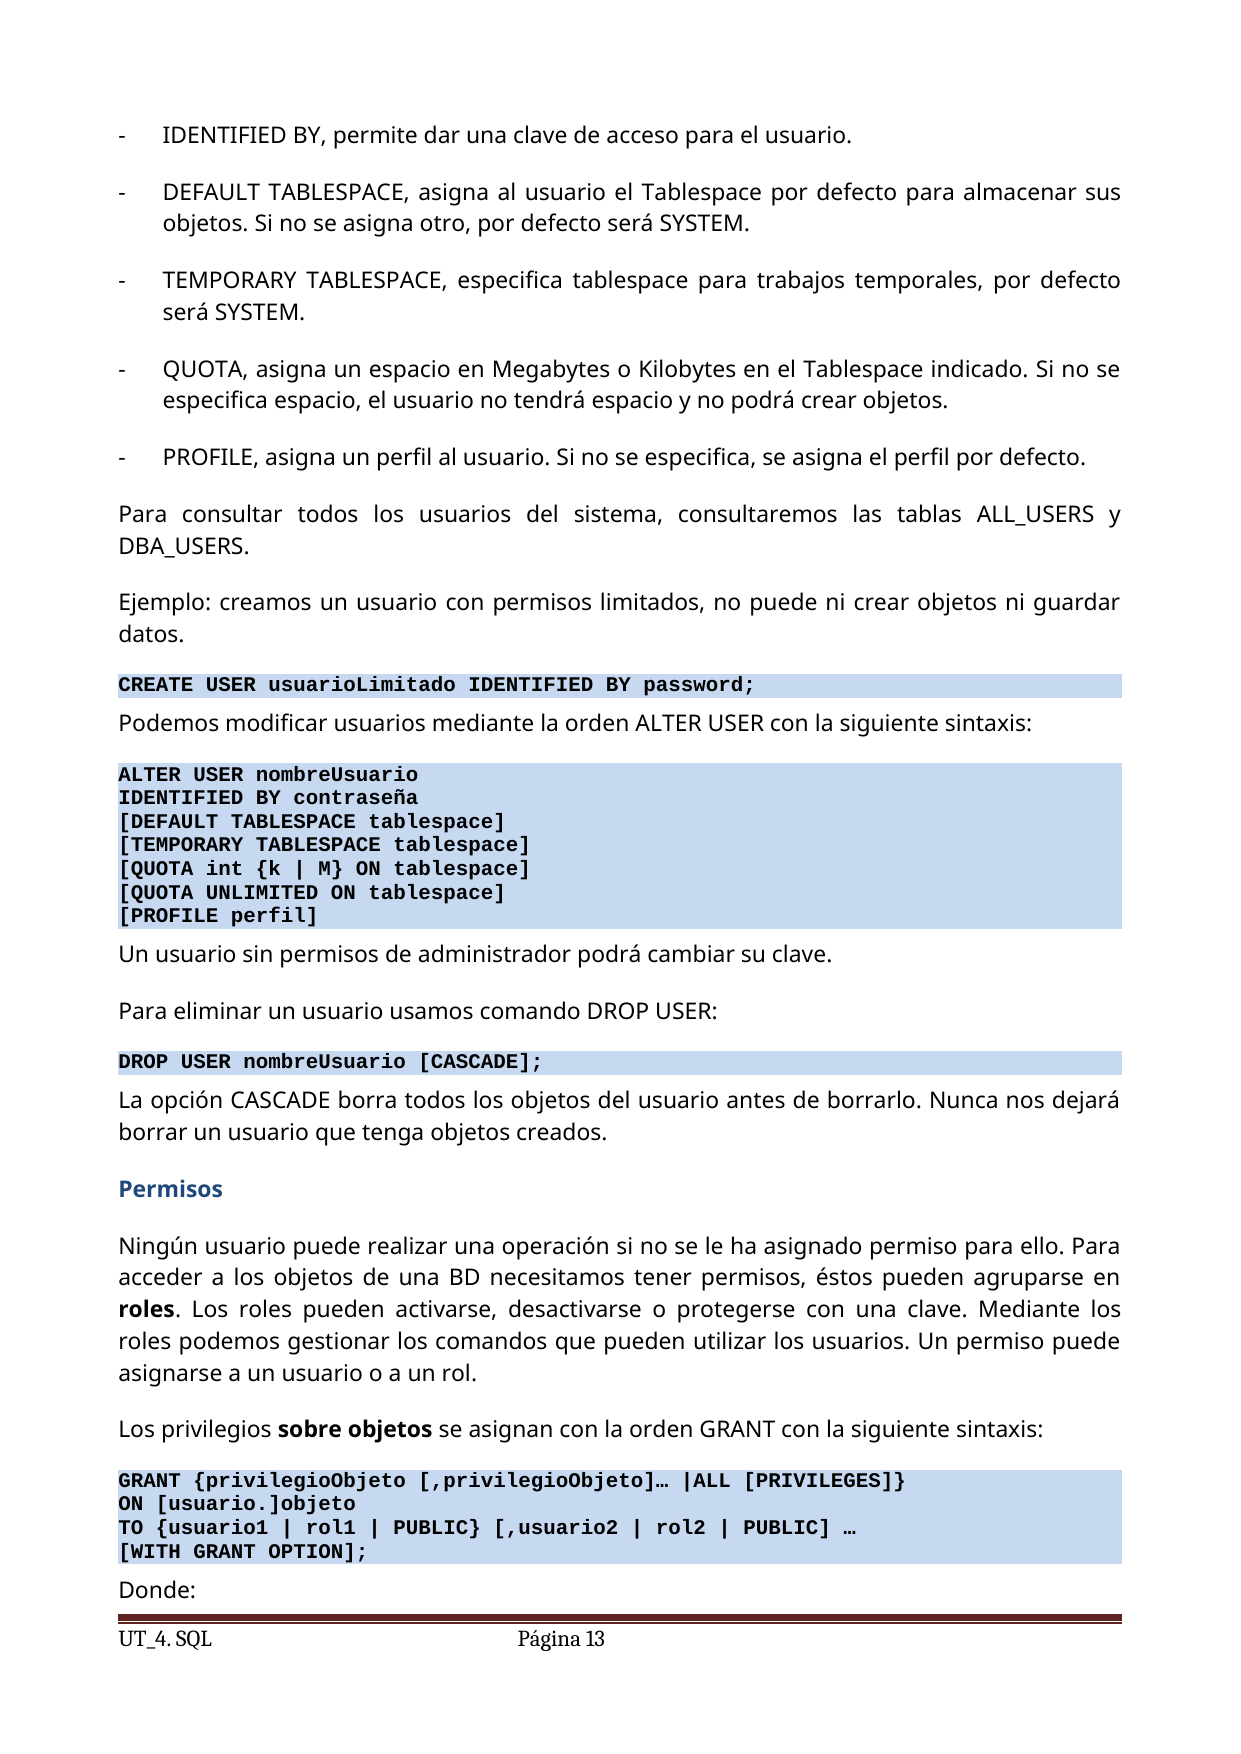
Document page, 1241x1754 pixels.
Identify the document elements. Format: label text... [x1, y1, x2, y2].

list PROFILE, asigna un perfil al usuario. Si no se especifica, se asigna el perfil por defecto. [118, 441, 1122, 472]
text Ningún usuario puede realizar una operación si no se le ha asignado permiso para ello. Para acceder a los objetos de una BD necesitamos tener permisos, éstos pueden agruparse en roles. Los roles pueden activarse, desactivarse o protegerse con una clave. Mediante los roles podemos gestionar los comandos que pueden utilizar los usuarios. Un permiso puede asignarse a un usuario o a un rol. [118, 1229, 1122, 1388]
text Para consultar todos los usuarios del sistema, consultaremos las tablas ALL_USERS y DBA_USERS. [118, 497, 1122, 561]
text [TEMPORARY TABLESPACE tablespace] [118, 834, 1122, 858]
text Donde: [118, 1573, 1122, 1605]
text Permisos [118, 1172, 1122, 1204]
list TEMPORARY TABLESPACE, especifica tablespace para trabajos temporales, por defecto será SYSTEM. [118, 263, 1122, 327]
text IDENTIFIED BY contraseña [118, 787, 1122, 811]
text Ejemplo: creamos un usuario con permisos limitados, no puede ni crear objetos ni guardar datos. [118, 586, 1122, 649]
text Un usuario sin permisos de administrador podrá cambiar su clave. [118, 938, 1122, 969]
text La opción CASCADE borra todos los objetos del usuario antes de borrarlo. Nunca nos dejará borrar un usuario que tenga objetos creados. [118, 1084, 1122, 1147]
text DROP USER nombreUsuario [CASCADE]; [118, 1051, 1122, 1075]
text Los privilegios sobre objetos se asignan con la orden GRANT con la siguiente sintaxis: [118, 1413, 1122, 1445]
list DEFAULT TABLESPACE, asigna al usuario el Tablespace por defecto para almacenar sus objetos. Si no se asigna otro, por defecto será SYSTEM. [118, 175, 1122, 238]
text ON [usuario.]objeto [118, 1493, 1122, 1517]
text Podemos modificar usuarios mediante la orden ALTER USER con la siguiente sintaxis: [118, 707, 1122, 738]
text GRANT {privilegioObjeto [,privilegioObjeto]… |ALL [PRIVILEGES]} [118, 1470, 1122, 1493]
text Para eliminar un usuario usamos comando DROP USER: [118, 994, 1122, 1026]
text [WITH GRANT OPTION]; [118, 1541, 1122, 1564]
text ALTER USER nombreUsuario [118, 763, 1122, 787]
text [QUOTA int {k | M} ON tablespace] [118, 858, 1122, 882]
text [DEFAULT TABLESPACE tablespace] [118, 811, 1122, 834]
text TO {usuario1 | rol1 | PUBLIC} [,usuario2 | rol2 | PUBLIC] … [118, 1517, 1122, 1541]
text CREATE USER usuarioLimitado IDENTIFIED BY password; [118, 674, 1122, 698]
text [PROFILE perfil] [118, 905, 1122, 929]
list IDENTIFIED BY, permite dar una clave de acceso para el usuario. [118, 118, 1122, 150]
text [QUOTA UNLIMITED ON tablespace] [118, 882, 1122, 905]
list QUOTA, asigna un espacio en Megabytes o Kilobytes en el Tablespace indicado. Si no se especifica espacio, el usuario no tendrá espacio y no podrá crear objetos. [118, 352, 1122, 416]
